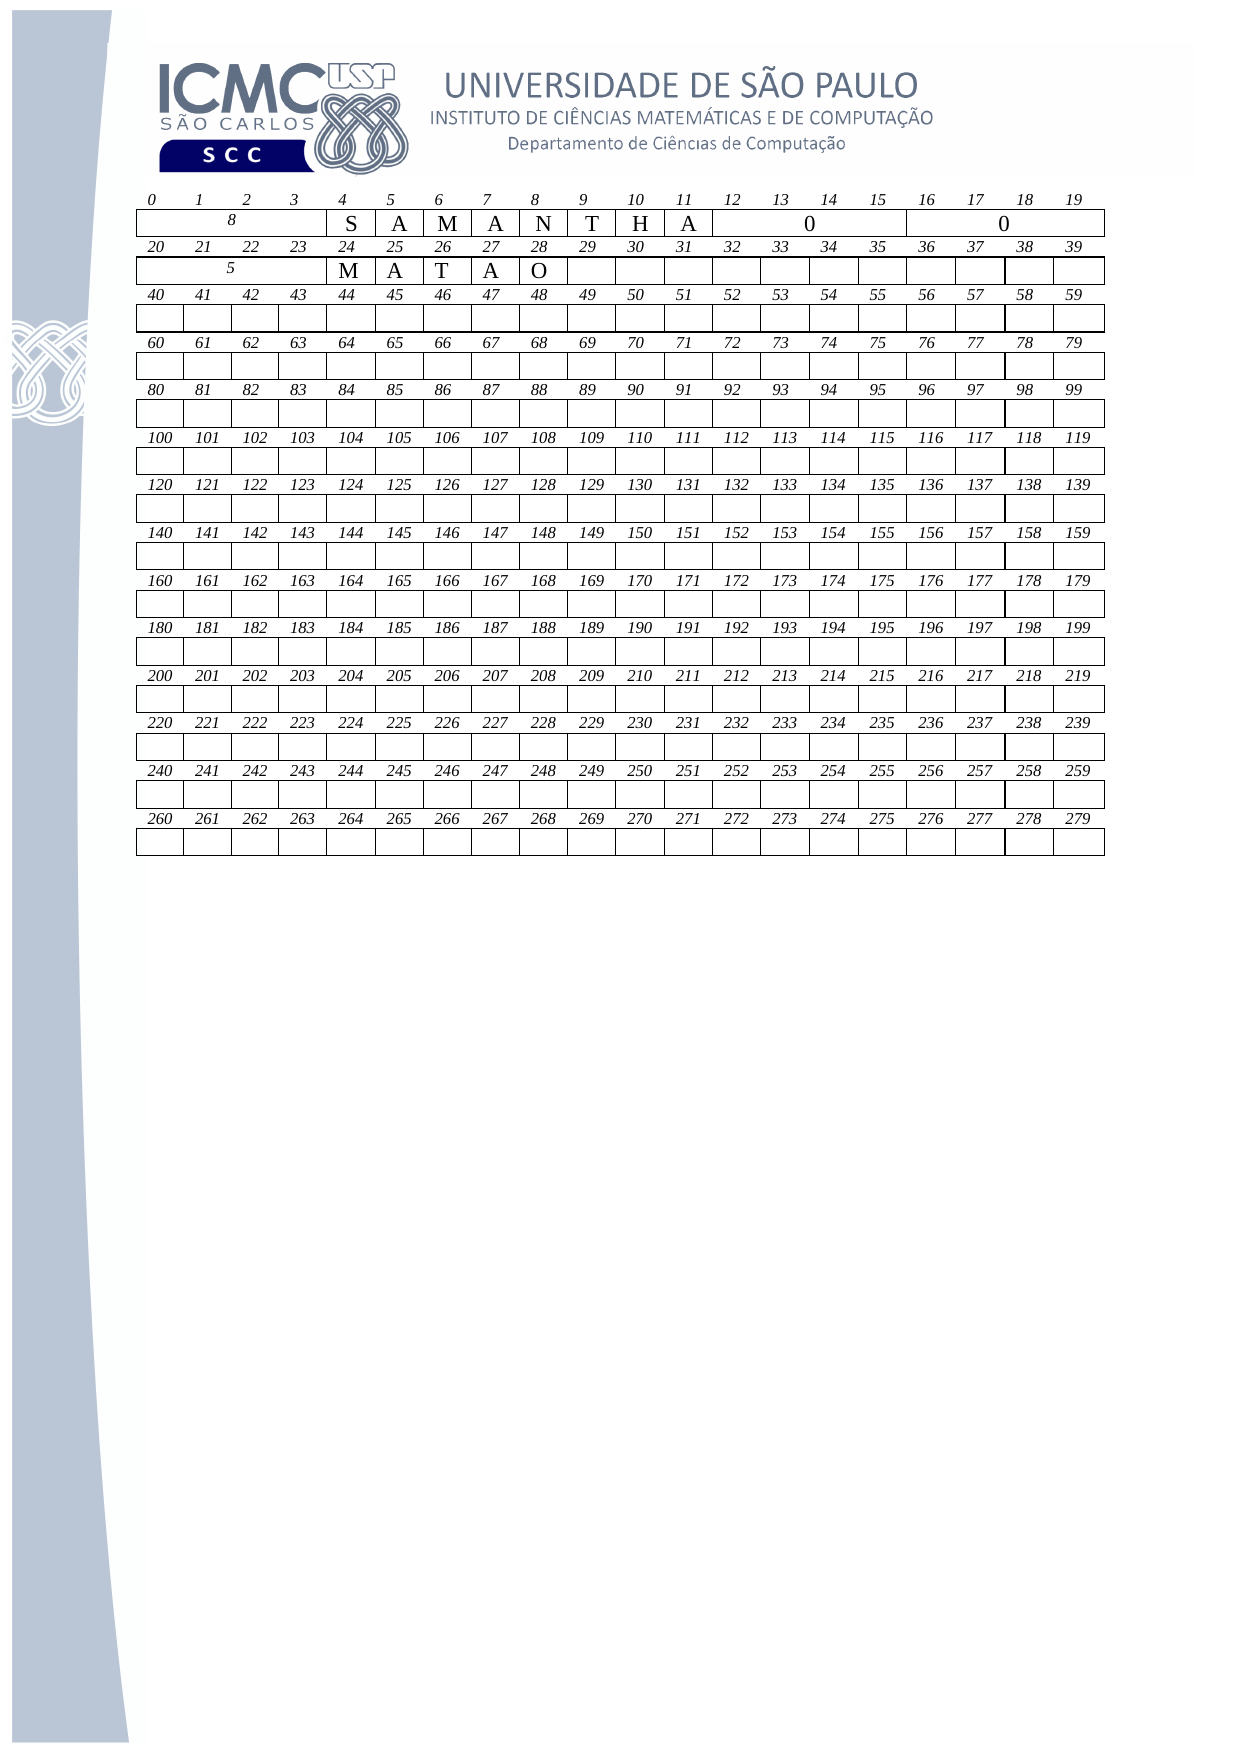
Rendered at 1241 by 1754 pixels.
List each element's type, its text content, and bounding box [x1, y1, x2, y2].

table_cell [665, 400, 712, 427]
table_cell [327, 734, 375, 760]
table_cell [146, 305, 183, 331]
table_cell 20 [146, 237, 183, 256]
table_cell [956, 258, 1004, 284]
table_cell [956, 781, 1004, 807]
table_cell 196 [907, 618, 956, 637]
table_cell [232, 495, 278, 522]
table_cell 61 [184, 333, 231, 352]
table_cell A [472, 210, 519, 236]
table_cell [472, 781, 519, 807]
table_cell 135 [858, 475, 907, 494]
table_cell 271 [664, 809, 712, 828]
picture [137, 495, 146, 522]
table_cell 243 [279, 761, 327, 780]
table_cell [279, 400, 326, 427]
table_cell [568, 686, 615, 712]
table_cell 212 [713, 666, 761, 685]
table_cell [424, 448, 471, 474]
table_cell [713, 353, 760, 379]
table_header 9 [568, 190, 616, 209]
table_cell [232, 686, 278, 712]
table_cell [424, 353, 471, 379]
table_cell [327, 781, 375, 807]
table_cell 174 [809, 570, 858, 589]
table_cell [424, 829, 471, 855]
table_cell [472, 734, 519, 760]
table_cell 182 [231, 618, 278, 637]
table_cell [472, 591, 519, 617]
table_cell 186 [423, 618, 471, 637]
table_cell [761, 781, 809, 807]
table_cell A [472, 258, 519, 284]
table_cell [1006, 305, 1053, 331]
table_cell 253 [761, 761, 809, 780]
table_cell [907, 495, 955, 522]
table_cell [859, 448, 906, 474]
table_cell [568, 448, 615, 474]
table_cell [472, 353, 519, 379]
table_cell [1006, 591, 1053, 617]
table_cell 268 [519, 809, 568, 828]
table_cell 178 [1005, 570, 1054, 589]
table_cell [713, 305, 760, 331]
table_cell H [616, 210, 664, 236]
table_cell [376, 781, 423, 807]
table_cell 197 [956, 618, 1005, 637]
table_cell 43 [279, 285, 327, 304]
table_cell 123 [279, 475, 327, 494]
table_cell 210 [616, 666, 664, 685]
table_cell [1054, 305, 1104, 331]
table_cell 83 [279, 380, 327, 399]
table_cell [616, 638, 664, 664]
table_cell [424, 495, 471, 522]
table_cell 224 [327, 713, 375, 732]
table_header 17 [956, 190, 1005, 209]
table_cell 277 [956, 809, 1005, 828]
table_cell 195 [858, 618, 907, 637]
table_cell [232, 734, 278, 760]
table_cell [327, 400, 375, 427]
table_cell [713, 591, 760, 617]
table_cell 159 [1054, 523, 1104, 542]
table_cell [810, 400, 858, 427]
table_cell [376, 734, 423, 760]
table_cell [859, 400, 906, 427]
table_cell [761, 686, 809, 712]
table_cell 161 [184, 570, 231, 589]
table_cell 39 [1054, 237, 1104, 256]
table_cell [184, 686, 231, 712]
table_cell [472, 495, 519, 522]
table_cell 233 [761, 713, 809, 732]
table_cell [1006, 686, 1053, 712]
table_cell [810, 781, 858, 807]
table_cell 274 [809, 809, 858, 828]
table_cell 264 [327, 809, 375, 828]
table_cell [1054, 638, 1104, 664]
table_cell 51 [664, 285, 712, 304]
table_cell [472, 448, 519, 474]
table_cell 234 [809, 713, 858, 732]
table_cell [859, 829, 906, 855]
table_cell [184, 591, 231, 617]
table_cell 93 [761, 380, 809, 399]
table_cell 44 [327, 285, 375, 304]
table_cell 147 [471, 523, 519, 542]
table_cell 244 [327, 761, 375, 780]
table_cell [713, 495, 760, 522]
table_cell 216 [907, 666, 956, 685]
table_cell [665, 781, 712, 807]
table_cell 113 [761, 428, 809, 447]
table_cell [568, 829, 615, 855]
table_cell 220 [146, 713, 183, 732]
table_cell [859, 305, 906, 331]
table_cell [810, 734, 858, 760]
table_cell 80 [146, 380, 183, 399]
table_cell [665, 353, 712, 379]
table_cell 164 [327, 570, 375, 589]
table_cell [859, 353, 906, 379]
table_cell [146, 638, 183, 664]
table_cell [232, 400, 278, 427]
table_cell 131 [664, 475, 712, 494]
table_cell 237 [956, 713, 1005, 732]
table_cell [665, 734, 712, 760]
table_cell 119 [1054, 428, 1104, 447]
table_cell [376, 829, 423, 855]
table_cell 202 [231, 666, 278, 685]
table_cell [184, 734, 231, 760]
table_cell [520, 353, 567, 379]
table_cell 154 [809, 523, 858, 542]
table_cell 56 [907, 285, 956, 304]
table_cell [279, 829, 326, 855]
table_cell [327, 305, 375, 331]
table_cell [146, 686, 183, 712]
table_cell [520, 305, 567, 331]
table_cell [520, 686, 567, 712]
table_cell 188 [519, 618, 568, 637]
table_cell [810, 495, 858, 522]
table_cell [956, 686, 1004, 712]
table_cell 249 [568, 761, 616, 780]
table_cell 112 [713, 428, 761, 447]
table_cell [279, 305, 326, 331]
table_cell [520, 495, 567, 522]
table_cell [327, 543, 375, 569]
picture [137, 638, 146, 665]
table_cell 172 [713, 570, 761, 589]
table_cell 92 [713, 380, 761, 399]
table_cell [1006, 353, 1053, 379]
table_cell 240 [146, 761, 183, 780]
table_cell 49 [568, 285, 616, 304]
table_cell 163 [279, 570, 327, 589]
table_cell 107 [471, 428, 519, 447]
table_cell [1006, 258, 1053, 284]
table_cell 0 [907, 210, 1104, 236]
table_cell [146, 353, 183, 379]
table_cell 129 [568, 475, 616, 494]
table_cell [472, 305, 519, 331]
table_cell [1006, 400, 1053, 427]
table_cell 273 [761, 809, 809, 828]
table_cell [146, 495, 183, 522]
table_cell [1006, 829, 1053, 855]
picture [137, 686, 146, 712]
table_cell [665, 686, 712, 712]
table_cell [713, 543, 760, 569]
table_cell [184, 638, 231, 664]
table_header 12 [713, 190, 761, 209]
table_cell [376, 400, 423, 427]
table_cell [232, 591, 278, 617]
table_cell [810, 686, 858, 712]
table_cell [184, 305, 231, 331]
table_cell 67 [471, 333, 519, 352]
table_cell 177 [956, 570, 1005, 589]
table_cell [665, 829, 712, 855]
table_cell 222 [231, 713, 278, 732]
table_cell [376, 686, 423, 712]
table_cell 70 [616, 333, 664, 352]
table_cell [859, 734, 906, 760]
table_cell 118 [1005, 428, 1054, 447]
table_cell 185 [375, 618, 423, 637]
table_cell 168 [519, 570, 568, 589]
table_cell [616, 781, 664, 807]
table_cell [327, 638, 375, 664]
table_cell [1054, 495, 1104, 522]
table_cell 269 [568, 809, 616, 828]
table_cell [568, 495, 615, 522]
table_cell [761, 353, 809, 379]
table_cell 139 [1054, 475, 1104, 494]
table_cell [859, 495, 906, 522]
table_cell 36 [907, 237, 956, 256]
table_cell [279, 495, 326, 522]
table_cell 62 [231, 333, 278, 352]
table_cell [907, 781, 955, 807]
table_cell 127 [471, 475, 519, 494]
table_cell 187 [471, 618, 519, 637]
table_cell [810, 543, 858, 569]
table_cell 103 [279, 428, 327, 447]
table_cell 252 [713, 761, 761, 780]
table_cell [665, 258, 712, 284]
table_cell 125 [375, 475, 423, 494]
table_cell 111 [664, 428, 712, 447]
table_header 15 [858, 190, 907, 209]
table_cell [810, 305, 858, 331]
table_cell [424, 591, 471, 617]
table_cell 97 [956, 380, 1005, 399]
table_cell 235 [858, 713, 907, 732]
picture [137, 305, 146, 331]
table_cell 82 [231, 380, 278, 399]
table_cell 124 [327, 475, 375, 494]
table_cell 275 [858, 809, 907, 828]
table_cell 245 [375, 761, 423, 780]
table_cell [713, 258, 760, 284]
table_cell [1054, 686, 1104, 712]
table_cell [713, 400, 760, 427]
table_cell 8 [146, 210, 326, 236]
table_cell 162 [231, 570, 278, 589]
table_cell [568, 781, 615, 807]
table_cell [279, 686, 326, 712]
table_cell 246 [423, 761, 471, 780]
table_cell 150 [616, 523, 664, 542]
table_cell [713, 638, 760, 664]
table_cell [956, 829, 1004, 855]
table_cell [232, 781, 278, 807]
table_header 5 [375, 190, 423, 209]
table_cell 63 [279, 333, 327, 352]
table_cell 278 [1005, 809, 1054, 828]
table_cell [616, 258, 664, 284]
table_cell [1054, 448, 1104, 474]
table_cell 206 [423, 666, 471, 685]
table_cell 122 [231, 475, 278, 494]
table_cell [327, 829, 375, 855]
table_cell [956, 495, 1004, 522]
table_cell [1006, 734, 1053, 760]
table_cell 181 [184, 618, 231, 637]
table_cell [1006, 495, 1053, 522]
table_cell 158 [1005, 523, 1054, 542]
table_cell 165 [375, 570, 423, 589]
table_cell [956, 400, 1004, 427]
table_cell 32 [713, 237, 761, 256]
table_cell 189 [568, 618, 616, 637]
table_cell 33 [761, 237, 809, 256]
table_cell 204 [327, 666, 375, 685]
table_header 16 [907, 190, 956, 209]
table_cell [956, 353, 1004, 379]
table_cell 157 [956, 523, 1005, 542]
table_cell 190 [616, 618, 664, 637]
table_cell 218 [1005, 666, 1054, 685]
table_cell [907, 829, 955, 855]
table_cell 110 [616, 428, 664, 447]
table_cell [810, 638, 858, 664]
table_cell 117 [956, 428, 1005, 447]
table_cell 109 [568, 428, 616, 447]
table_cell 68 [519, 333, 568, 352]
table_cell [1054, 734, 1104, 760]
table_cell [1006, 638, 1053, 664]
table_cell 208 [519, 666, 568, 685]
table_cell 200 [146, 666, 183, 685]
table_cell [665, 543, 712, 569]
table_cell 58 [1005, 285, 1054, 304]
table_cell 256 [907, 761, 956, 780]
table_cell [859, 638, 906, 664]
table_cell 270 [616, 809, 664, 828]
table_cell [520, 638, 567, 664]
table_cell 106 [423, 428, 471, 447]
table_cell 24 [327, 237, 375, 256]
table_cell 238 [1005, 713, 1054, 732]
table_cell 226 [423, 713, 471, 732]
table_cell 41 [184, 285, 231, 304]
table_header 1 [184, 190, 231, 209]
table_cell A [376, 258, 423, 284]
table_cell [327, 495, 375, 522]
table_cell [956, 591, 1004, 617]
table_cell [146, 734, 183, 760]
table_cell 207 [471, 666, 519, 685]
table_cell 91 [664, 380, 712, 399]
table_cell 276 [907, 809, 956, 828]
table_cell [907, 448, 955, 474]
table_cell [568, 543, 615, 569]
table_cell [1054, 543, 1104, 569]
table_cell [146, 781, 183, 807]
table_cell 108 [519, 428, 568, 447]
table_cell [907, 638, 955, 664]
table_cell [810, 591, 858, 617]
table_cell 229 [568, 713, 616, 732]
table_cell [424, 638, 471, 664]
table_cell [232, 353, 278, 379]
table_cell 30 [616, 237, 664, 256]
table_cell [184, 400, 231, 427]
table_cell 22 [231, 237, 278, 256]
table_cell 81 [184, 380, 231, 399]
table_cell 265 [375, 809, 423, 828]
table_cell 267 [471, 809, 519, 828]
table_cell 132 [713, 475, 761, 494]
table_cell 78 [1005, 333, 1054, 352]
table_cell [279, 638, 326, 664]
table_cell 121 [184, 475, 231, 494]
table_cell [232, 829, 278, 855]
table_cell 27 [471, 237, 519, 256]
table_cell [810, 448, 858, 474]
table_cell [1006, 543, 1053, 569]
table_cell [1054, 400, 1104, 427]
table_cell [761, 400, 809, 427]
table_cell 47 [471, 285, 519, 304]
table_cell 75 [858, 333, 907, 352]
table_cell 136 [907, 475, 956, 494]
table_cell [859, 781, 906, 807]
table_cell 35 [858, 237, 907, 256]
table_cell [327, 353, 375, 379]
table_cell 148 [519, 523, 568, 542]
table_cell 72 [713, 333, 761, 352]
table_cell 86 [423, 380, 471, 399]
table_cell [424, 305, 471, 331]
table_cell 73 [761, 333, 809, 352]
table_cell [859, 686, 906, 712]
table_header 4 [327, 190, 375, 209]
table_cell T [568, 210, 615, 236]
table_cell 217 [956, 666, 1005, 685]
table_cell [859, 258, 906, 284]
table_cell [568, 638, 615, 664]
table_cell [761, 591, 809, 617]
table_cell M [327, 258, 375, 284]
table_cell [1054, 353, 1104, 379]
table_cell [616, 543, 664, 569]
table_cell 54 [809, 285, 858, 304]
table_cell [1054, 591, 1104, 617]
table_cell 59 [1054, 285, 1104, 304]
table_cell 5 [146, 258, 326, 284]
table_cell 46 [423, 285, 471, 304]
table_cell [184, 829, 231, 855]
table_cell 57 [956, 285, 1005, 304]
picture [137, 400, 146, 427]
table_cell 170 [616, 570, 664, 589]
picture [137, 258, 146, 284]
picture [137, 829, 146, 855]
table_cell [376, 305, 423, 331]
table_cell 137 [956, 475, 1005, 494]
table_cell [956, 305, 1004, 331]
table_cell 198 [1005, 618, 1054, 637]
table_cell [810, 353, 858, 379]
table_cell 251 [664, 761, 712, 780]
table_cell 184 [327, 618, 375, 637]
table_cell 259 [1054, 761, 1104, 780]
table_cell [956, 543, 1004, 569]
table_cell 130 [616, 475, 664, 494]
table_cell 171 [664, 570, 712, 589]
table_cell [665, 591, 712, 617]
table_cell [616, 686, 664, 712]
table_cell 160 [146, 570, 183, 589]
table_cell [616, 734, 664, 760]
table_cell [232, 638, 278, 664]
table_cell 239 [1054, 713, 1104, 732]
table_cell [568, 591, 615, 617]
table_cell 227 [471, 713, 519, 732]
table_cell [146, 591, 183, 617]
table_cell [907, 686, 955, 712]
table_cell [616, 400, 664, 427]
table_cell 262 [231, 809, 278, 828]
table_cell 151 [664, 523, 712, 542]
table_cell [907, 734, 955, 760]
table_cell 120 [146, 475, 183, 494]
table_header 8 [519, 190, 568, 209]
picture [137, 353, 146, 379]
table_cell [376, 591, 423, 617]
table_cell 29 [568, 237, 616, 256]
table_header 10 [616, 190, 664, 209]
table_cell 101 [184, 428, 231, 447]
table_cell [1006, 781, 1053, 807]
table_cell 95 [858, 380, 907, 399]
table_cell 194 [809, 618, 858, 637]
table_cell [1054, 258, 1104, 284]
table_cell 261 [184, 809, 231, 828]
table_cell 142 [231, 523, 278, 542]
table_cell [810, 258, 858, 284]
table_cell [665, 495, 712, 522]
table_cell [713, 781, 760, 807]
table_cell 85 [375, 380, 423, 399]
table_cell [761, 495, 809, 522]
table_cell 228 [519, 713, 568, 732]
table_cell 203 [279, 666, 327, 685]
table_cell 225 [375, 713, 423, 732]
table_cell [907, 543, 955, 569]
table_cell 45 [375, 285, 423, 304]
table_cell [810, 829, 858, 855]
table_cell [520, 829, 567, 855]
table_cell 156 [907, 523, 956, 542]
table_cell [713, 734, 760, 760]
table_cell [520, 543, 567, 569]
table_cell 25 [375, 237, 423, 256]
table_cell 96 [907, 380, 956, 399]
table_cell 201 [184, 666, 231, 685]
table_cell 146 [423, 523, 471, 542]
table_cell 141 [184, 523, 231, 542]
table_cell [907, 305, 955, 331]
table_cell 176 [907, 570, 956, 589]
table_cell 90 [616, 380, 664, 399]
table_cell 166 [423, 570, 471, 589]
table_cell S [327, 210, 375, 236]
table_cell 219 [1054, 666, 1104, 685]
table_cell 37 [956, 237, 1005, 256]
table_cell 138 [1005, 475, 1054, 494]
table_cell [907, 258, 955, 284]
table_cell 223 [279, 713, 327, 732]
table_cell [568, 258, 615, 284]
table_cell 42 [231, 285, 278, 304]
table_cell 133 [761, 475, 809, 494]
table_cell 53 [761, 285, 809, 304]
table_cell 114 [809, 428, 858, 447]
table_cell 260 [146, 809, 183, 828]
table_cell O [520, 258, 567, 284]
picture [137, 591, 146, 617]
table_cell [376, 543, 423, 569]
table_cell [184, 781, 231, 807]
table_cell 87 [471, 380, 519, 399]
table_cell 213 [761, 666, 809, 685]
table_cell [424, 734, 471, 760]
table_cell 28 [519, 237, 568, 256]
table_cell 263 [279, 809, 327, 828]
table_cell 211 [664, 666, 712, 685]
table_cell [665, 305, 712, 331]
table_cell [956, 638, 1004, 664]
table_cell 26 [423, 237, 471, 256]
table_cell [665, 448, 712, 474]
table_cell [761, 638, 809, 664]
table_cell 247 [471, 761, 519, 780]
table_cell [616, 829, 664, 855]
table_cell 126 [423, 475, 471, 494]
table_cell 94 [809, 380, 858, 399]
table_cell [232, 305, 278, 331]
table_cell [472, 543, 519, 569]
table_cell 266 [423, 809, 471, 828]
table_cell [761, 258, 809, 284]
table_cell 173 [761, 570, 809, 589]
picture [0, 10, 1196, 1744]
table_cell [376, 353, 423, 379]
table_cell [520, 448, 567, 474]
table_cell [761, 734, 809, 760]
table_cell 128 [519, 475, 568, 494]
table_cell 140 [146, 523, 183, 542]
picture [137, 448, 146, 474]
table_cell 248 [519, 761, 568, 780]
table_cell [713, 686, 760, 712]
table_cell [956, 734, 1004, 760]
table_cell [616, 495, 664, 522]
table_cell 23 [279, 237, 327, 256]
table_cell 199 [1054, 618, 1104, 637]
table_cell [616, 591, 664, 617]
table_cell 99 [1054, 380, 1104, 399]
table_cell [184, 543, 231, 569]
table_cell 155 [858, 523, 907, 542]
table_cell [568, 734, 615, 760]
table_cell [761, 543, 809, 569]
table_cell [424, 781, 471, 807]
table_cell [907, 400, 955, 427]
table_cell [279, 591, 326, 617]
table_cell 77 [956, 333, 1005, 352]
table_cell 98 [1005, 380, 1054, 399]
table_cell [472, 686, 519, 712]
table_cell [279, 448, 326, 474]
table_cell 279 [1054, 809, 1104, 828]
picture [137, 734, 146, 760]
picture [137, 210, 146, 236]
table_cell [520, 781, 567, 807]
table_cell 192 [713, 618, 761, 637]
table_cell [424, 686, 471, 712]
table_cell [279, 781, 326, 807]
table_cell [520, 400, 567, 427]
table_cell [232, 448, 278, 474]
table_cell 60 [146, 333, 183, 352]
table_cell [956, 448, 1004, 474]
table_cell 209 [568, 666, 616, 685]
table_cell [146, 400, 183, 427]
table_cell [665, 638, 712, 664]
table_cell 38 [1005, 237, 1054, 256]
table_cell [859, 543, 906, 569]
table_cell 205 [375, 666, 423, 685]
table_header 19 [1054, 190, 1104, 209]
table_cell [568, 353, 615, 379]
table_cell [520, 591, 567, 617]
table_cell [713, 448, 760, 474]
table_cell 272 [713, 809, 761, 828]
table_cell 145 [375, 523, 423, 542]
table_cell [616, 353, 664, 379]
table_cell 149 [568, 523, 616, 542]
table_cell 193 [761, 618, 809, 637]
table_cell 167 [471, 570, 519, 589]
table_cell [184, 495, 231, 522]
table_cell 64 [327, 333, 375, 352]
table_cell T [424, 258, 471, 284]
table_cell 143 [279, 523, 327, 542]
table_cell 105 [375, 428, 423, 447]
table_cell 79 [1054, 333, 1104, 352]
table_cell [907, 353, 955, 379]
table_cell [520, 734, 567, 760]
table_header 13 [761, 190, 809, 209]
table_cell 169 [568, 570, 616, 589]
table_cell [279, 734, 326, 760]
table_header 2 [231, 190, 278, 209]
table_cell [327, 448, 375, 474]
table_cell [146, 829, 183, 855]
table_cell 236 [907, 713, 956, 732]
table_cell [279, 543, 326, 569]
table_cell 34 [809, 237, 858, 256]
table_cell 152 [713, 523, 761, 542]
table_cell [568, 400, 615, 427]
table_cell 144 [327, 523, 375, 542]
table_cell 89 [568, 380, 616, 399]
table_cell 40 [146, 285, 183, 304]
table_cell [1054, 781, 1104, 807]
table_cell [1006, 448, 1053, 474]
table_cell [859, 591, 906, 617]
table_cell [424, 400, 471, 427]
table_cell [907, 591, 955, 617]
table_cell [327, 591, 375, 617]
table_cell 179 [1054, 570, 1104, 589]
table_cell 0 [713, 210, 906, 236]
table_cell [1054, 829, 1104, 855]
table_cell 242 [231, 761, 278, 780]
table_cell 134 [809, 475, 858, 494]
table_cell [472, 638, 519, 664]
table_header 6 [423, 190, 471, 209]
table_cell 55 [858, 285, 907, 304]
table_cell 52 [713, 285, 761, 304]
table_cell [472, 400, 519, 427]
table_header 3 [279, 190, 327, 209]
table_cell 257 [956, 761, 1005, 780]
table_cell 100 [146, 428, 183, 447]
table_header 18 [1005, 190, 1054, 209]
table_cell 258 [1005, 761, 1054, 780]
table_header 11 [664, 190, 712, 209]
table_cell M [424, 210, 471, 236]
table_cell 48 [519, 285, 568, 304]
table_cell 230 [616, 713, 664, 732]
table_cell [376, 638, 423, 664]
table_cell 76 [907, 333, 956, 352]
table_header 14 [809, 190, 858, 209]
table_cell 255 [858, 761, 907, 780]
table_cell [761, 448, 809, 474]
table_cell [713, 829, 760, 855]
table_cell N [520, 210, 567, 236]
table_cell 116 [907, 428, 956, 447]
table_cell 21 [184, 237, 231, 256]
table_cell [279, 353, 326, 379]
table_cell [146, 543, 183, 569]
table_cell [376, 448, 423, 474]
table_cell 214 [809, 666, 858, 685]
table_cell 88 [519, 380, 568, 399]
table_cell A [376, 210, 423, 236]
table_cell 191 [664, 618, 712, 637]
table_cell 183 [279, 618, 327, 637]
table_cell [472, 829, 519, 855]
table_cell A [665, 210, 712, 236]
table_cell 232 [713, 713, 761, 732]
table_cell 250 [616, 761, 664, 780]
table_cell [232, 543, 278, 569]
table_cell 50 [616, 285, 664, 304]
table_cell 231 [664, 713, 712, 732]
table_header 0 [146, 190, 183, 209]
table_cell [761, 829, 809, 855]
table_cell [616, 448, 664, 474]
table_cell 102 [231, 428, 278, 447]
table_cell [327, 686, 375, 712]
table_cell [376, 495, 423, 522]
table_cell [761, 305, 809, 331]
table_cell [616, 305, 664, 331]
table_cell 180 [146, 618, 183, 637]
table_cell 241 [184, 761, 231, 780]
table_cell 84 [327, 380, 375, 399]
table_cell 104 [327, 428, 375, 447]
table_cell 65 [375, 333, 423, 352]
table_cell 153 [761, 523, 809, 542]
table_cell 115 [858, 428, 907, 447]
picture [137, 781, 146, 808]
table_cell 175 [858, 570, 907, 589]
table_cell [146, 448, 183, 474]
table_cell [184, 353, 231, 379]
table_cell [568, 305, 615, 331]
table_cell 215 [858, 666, 907, 685]
table_cell 74 [809, 333, 858, 352]
table_header 7 [471, 190, 519, 209]
table_cell 71 [664, 333, 712, 352]
table_cell 69 [568, 333, 616, 352]
table_cell 66 [423, 333, 471, 352]
table_cell 31 [664, 237, 712, 256]
table_cell [424, 543, 471, 569]
table_cell 254 [809, 761, 858, 780]
table_cell 221 [184, 713, 231, 732]
table_cell [184, 448, 231, 474]
picture [137, 543, 146, 569]
